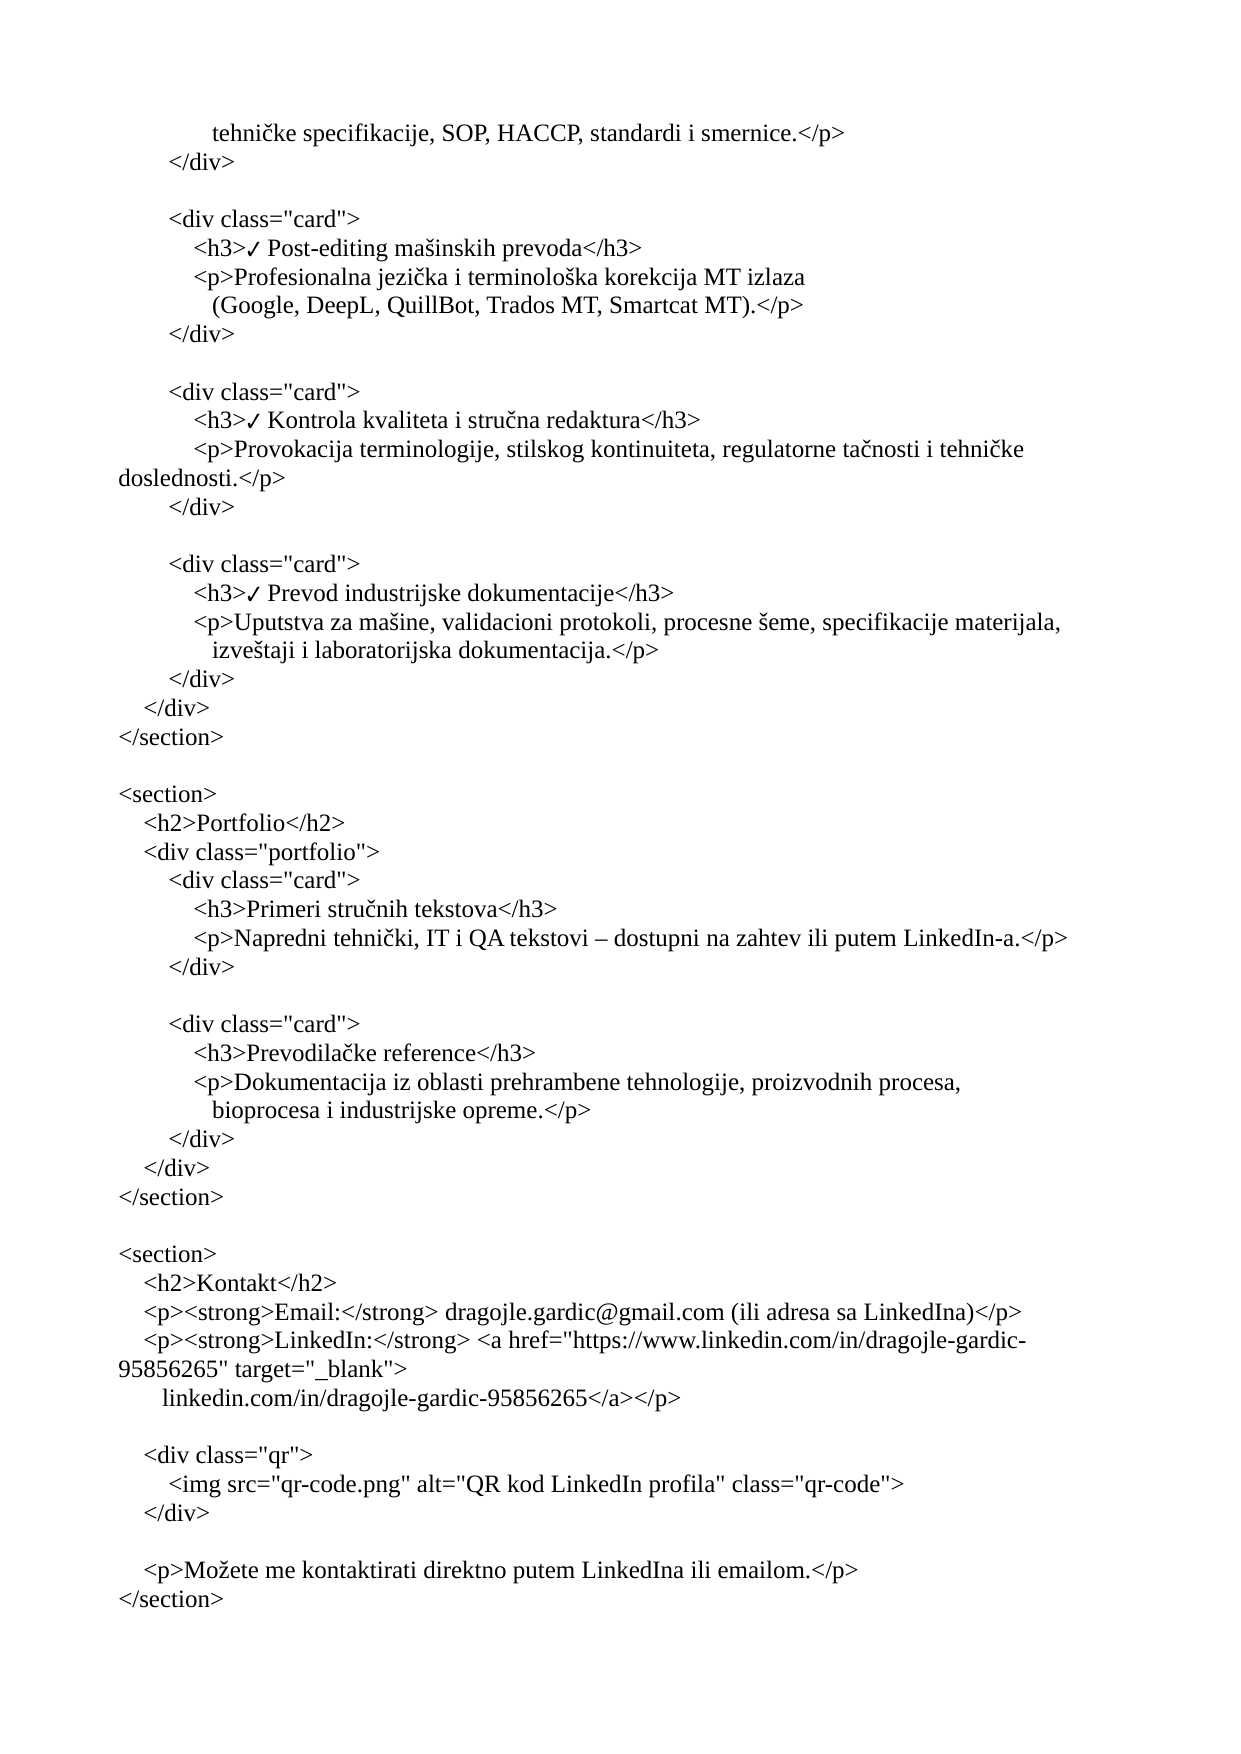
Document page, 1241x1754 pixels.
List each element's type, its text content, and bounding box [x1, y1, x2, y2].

text <p><strong>LinkedIn:</strong> <a href="https://www.linkedin.com/in/dragojle-gardic-95856265" target="_blank"> [118, 1326, 1122, 1383]
text <p>Dokumentacija iz oblasti prehrambene tehnologije, proizvodnih procesa, [118, 1067, 1122, 1096]
text <img src="qr-code.png" alt="QR kod LinkedIn profila" class="qr-code"> [118, 1469, 1122, 1498]
text (Google, DeepL, QuillBot, Trados MT, Smartcat MT).</p> [118, 291, 1122, 319]
text <div class="card"> [118, 549, 1122, 578]
text <p>Napredni tehnički, IT i QA tekstovi – dostupni na zahtev ili putem LinkedIn-a.</p> [118, 923, 1122, 952]
text <section> [118, 779, 1122, 808]
text </div> [118, 1498, 1122, 1527]
text </section> [118, 722, 1122, 751]
text <div class="qr"> [118, 1441, 1122, 1469]
text </div> [118, 1124, 1122, 1153]
text </div> [118, 664, 1122, 693]
text </div> [118, 952, 1122, 981]
text </div> [118, 693, 1122, 722]
text <h3>Prevodilačke reference</h3> [118, 1038, 1122, 1067]
text <h2>Portfolio</h2> [118, 808, 1122, 837]
text <h3>✔ Post-editing mašinskih prevoda</h3> [118, 233, 1122, 262]
text </div> [118, 147, 1122, 176]
text <div class="portfolio"> [118, 837, 1122, 866]
text tehničke specifikacije, SOP, HACCP, standardi i smernice.</p> [118, 118, 1122, 147]
text <h2>Kontakt</h2> [118, 1268, 1122, 1297]
text </section> [118, 1584, 1122, 1613]
text <div class="card"> [118, 1009, 1122, 1038]
text </section> [118, 1182, 1122, 1211]
text <h3>Primeri stručnih tekstova</h3> [118, 894, 1122, 923]
text <h3>✔ Kontrola kvaliteta i stručna redaktura</h3> [118, 406, 1122, 434]
text <p>Provokacija terminologije, stilskog kontinuiteta, regulatorne tačnosti i tehničke doslednosti.</p> [118, 434, 1122, 492]
text <div class="card"> [118, 866, 1122, 894]
text <p>Profesionalna jezička i terminološka korekcija MT izlaza [118, 262, 1122, 291]
text <p>Uputstva za mašine, validacioni protokoli, procesne šeme, specifikacije materijala, [118, 607, 1122, 636]
text <h3>✔ Prevod industrijske dokumentacije</h3> [118, 578, 1122, 607]
text <p>Možete me kontaktirati direktno putem LinkedIna ili emailom.</p> [118, 1556, 1122, 1584]
text <div class="card"> [118, 204, 1122, 233]
text <div class="card"> [118, 377, 1122, 406]
text izveštaji i laboratorijska dokumentacija.</p> [118, 636, 1122, 664]
text </div> [118, 492, 1122, 521]
text <section> [118, 1239, 1122, 1268]
text </div> [118, 1153, 1122, 1182]
text linkedin.com/in/dragojle-gardic-95856265</a></p> [118, 1383, 1122, 1412]
text bioprocesa i industrijske opreme.</p> [118, 1096, 1122, 1124]
text </div> [118, 319, 1122, 348]
text <p><strong>Email:</strong> dragojle.gardic@gmail.com (ili adresа sa LinkedIna)</p> [118, 1297, 1122, 1326]
